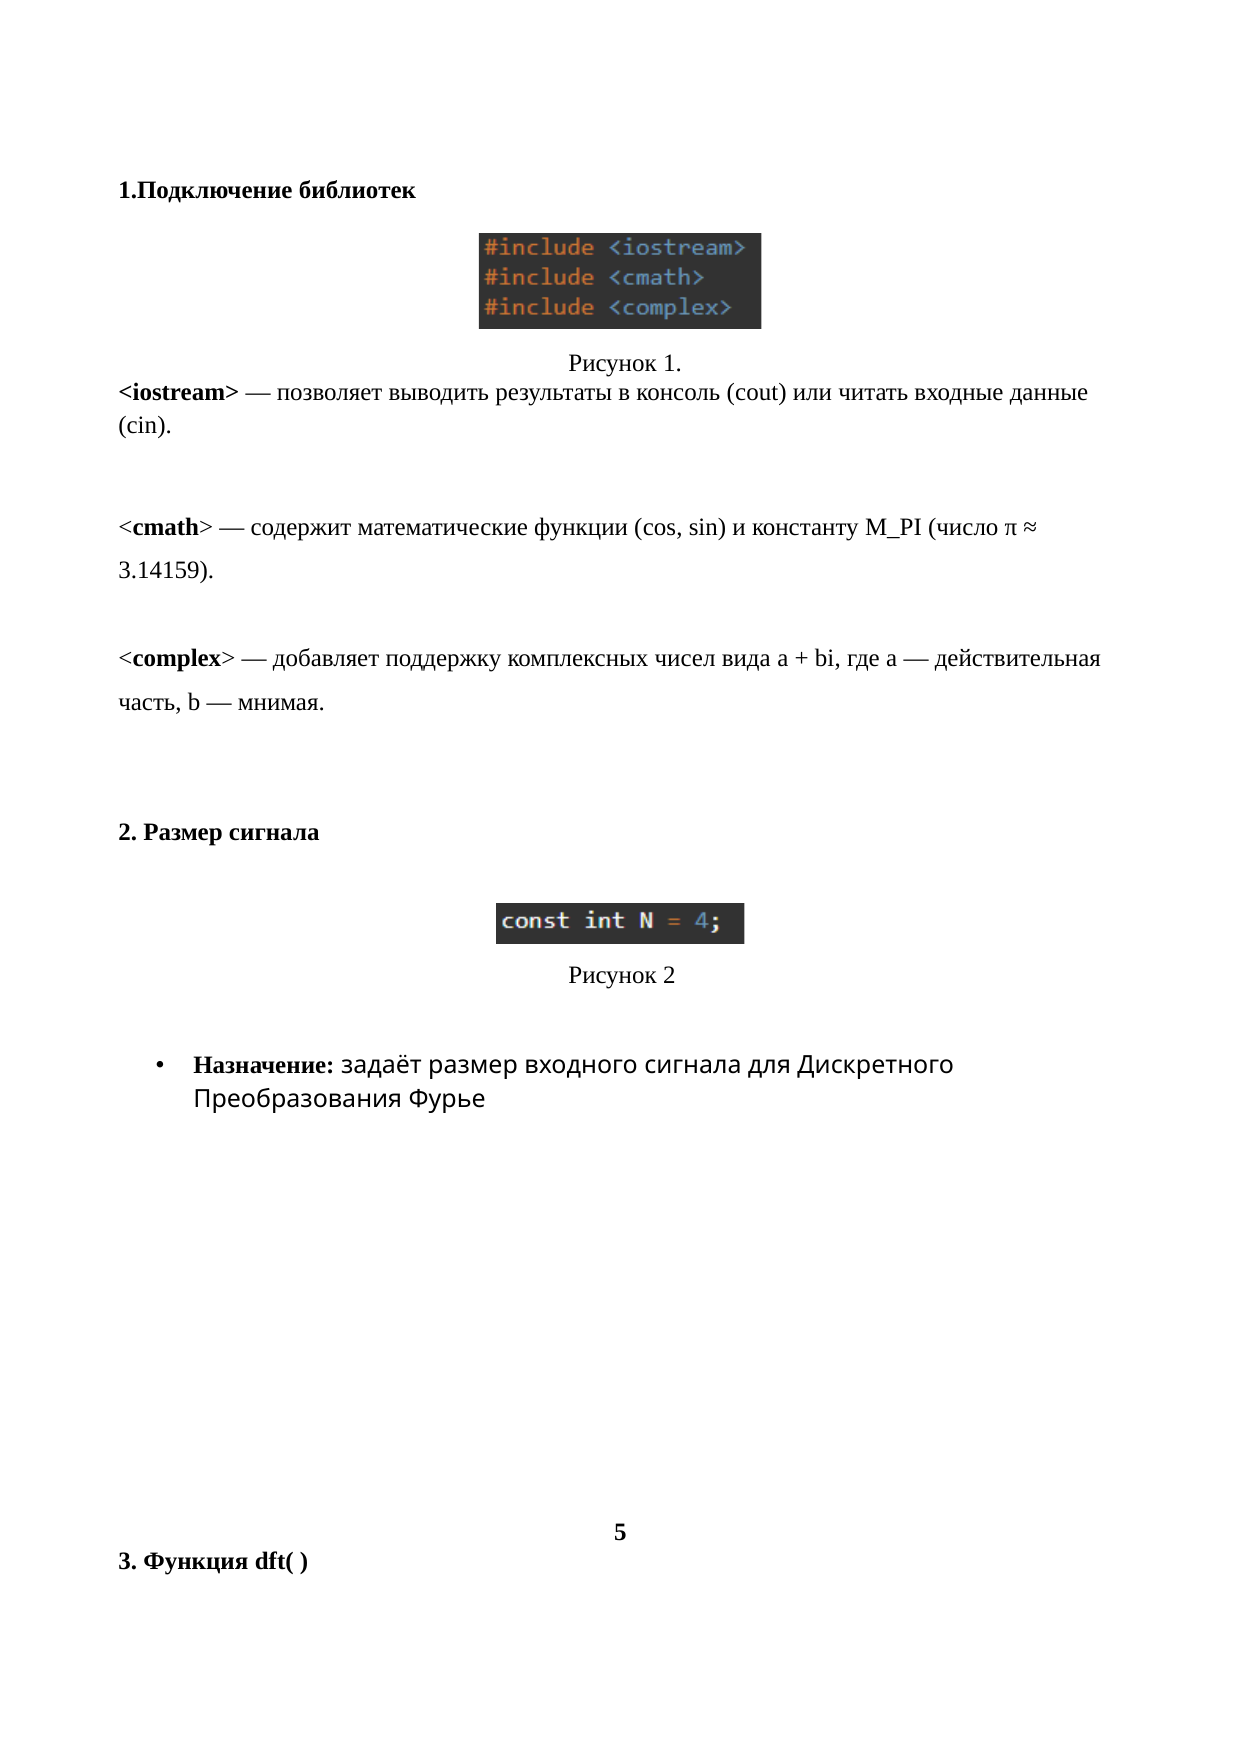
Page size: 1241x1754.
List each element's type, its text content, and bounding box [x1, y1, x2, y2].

list <complex> — добавляет поддержку комплексных чисел вида a + bi, где a — действительная часть, b — мнимая. [118, 628, 1122, 716]
list <cmath> — содержит математические функции (cos, sin) и константу M_PI (число π ≈ 3.14159). [118, 497, 1122, 584]
list Назначение: задаёт размер входного сигнала для Дискретного Преобразования Фурье [156, 1047, 1122, 1115]
text <iostream> — позволяет выводить результаты в консоль (cout) или читать входные данные (cin). [118, 377, 1122, 439]
text 1.Подключение библиотек [118, 176, 1122, 204]
text 3. Функция dft( ) [118, 1546, 1122, 1575]
text Рисунок 1. [118, 348, 1122, 377]
picture [478, 233, 762, 329]
text Рисунок 2 [118, 961, 1122, 989]
text 2. Размер сигнала [118, 817, 1122, 846]
picture [496, 903, 745, 944]
text 5 [118, 1517, 1122, 1546]
